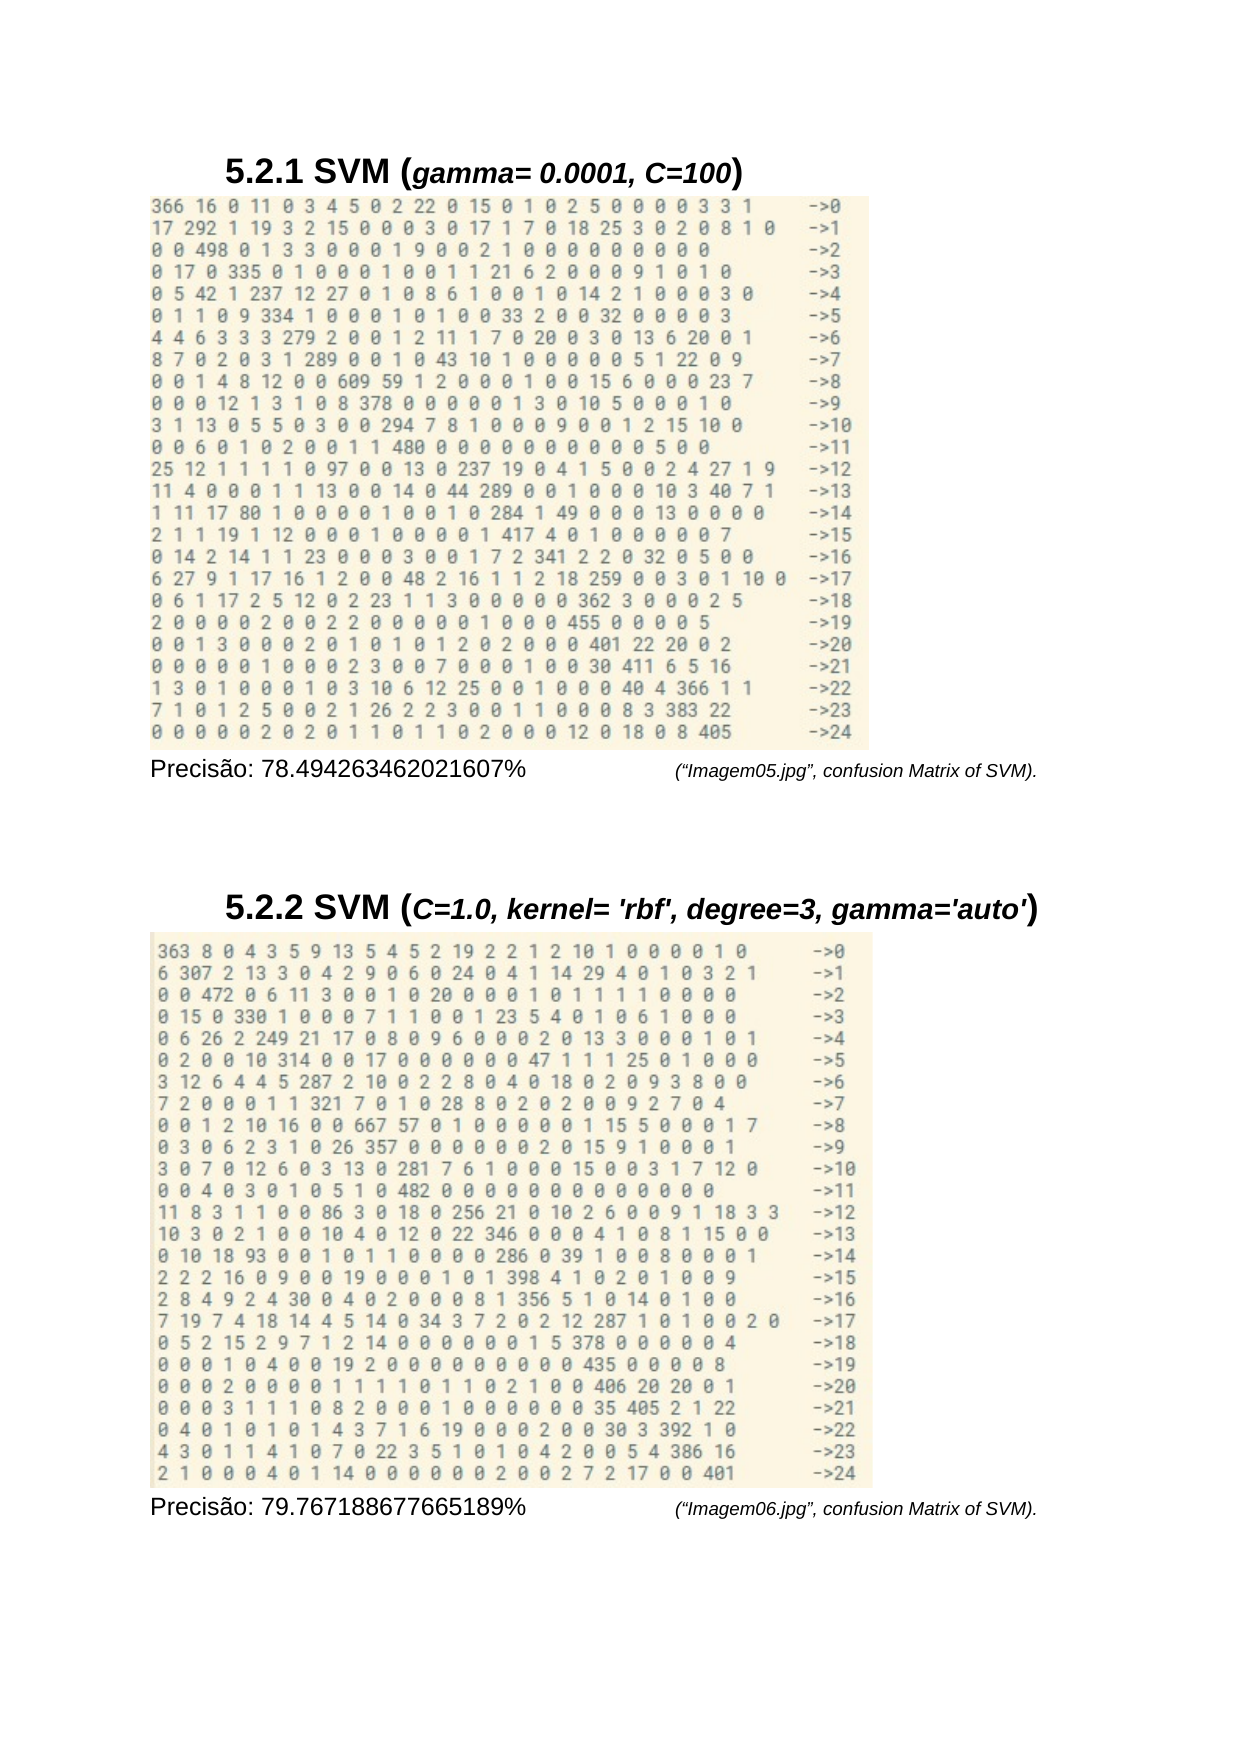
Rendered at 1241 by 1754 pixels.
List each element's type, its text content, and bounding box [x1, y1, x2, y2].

text Precisão: 79.767188677665189% (“Imagem06.jpg”, confusion Matrix of SVM). [150, 1492, 1090, 1521]
text Precisão: 78.494263462021607% (“Imagem05.jpg”, confusion Matrix of SVM). [150, 754, 1090, 782]
picture [150, 932, 873, 1488]
picture [150, 196, 869, 750]
text 5.2.1 SVM (gamma= 0.0001, C=100) [150, 150, 1090, 191]
text 5.2.2 SVM (C=1.0, kernel= 'rbf', degree=3, gamma='auto') [150, 886, 1090, 927]
